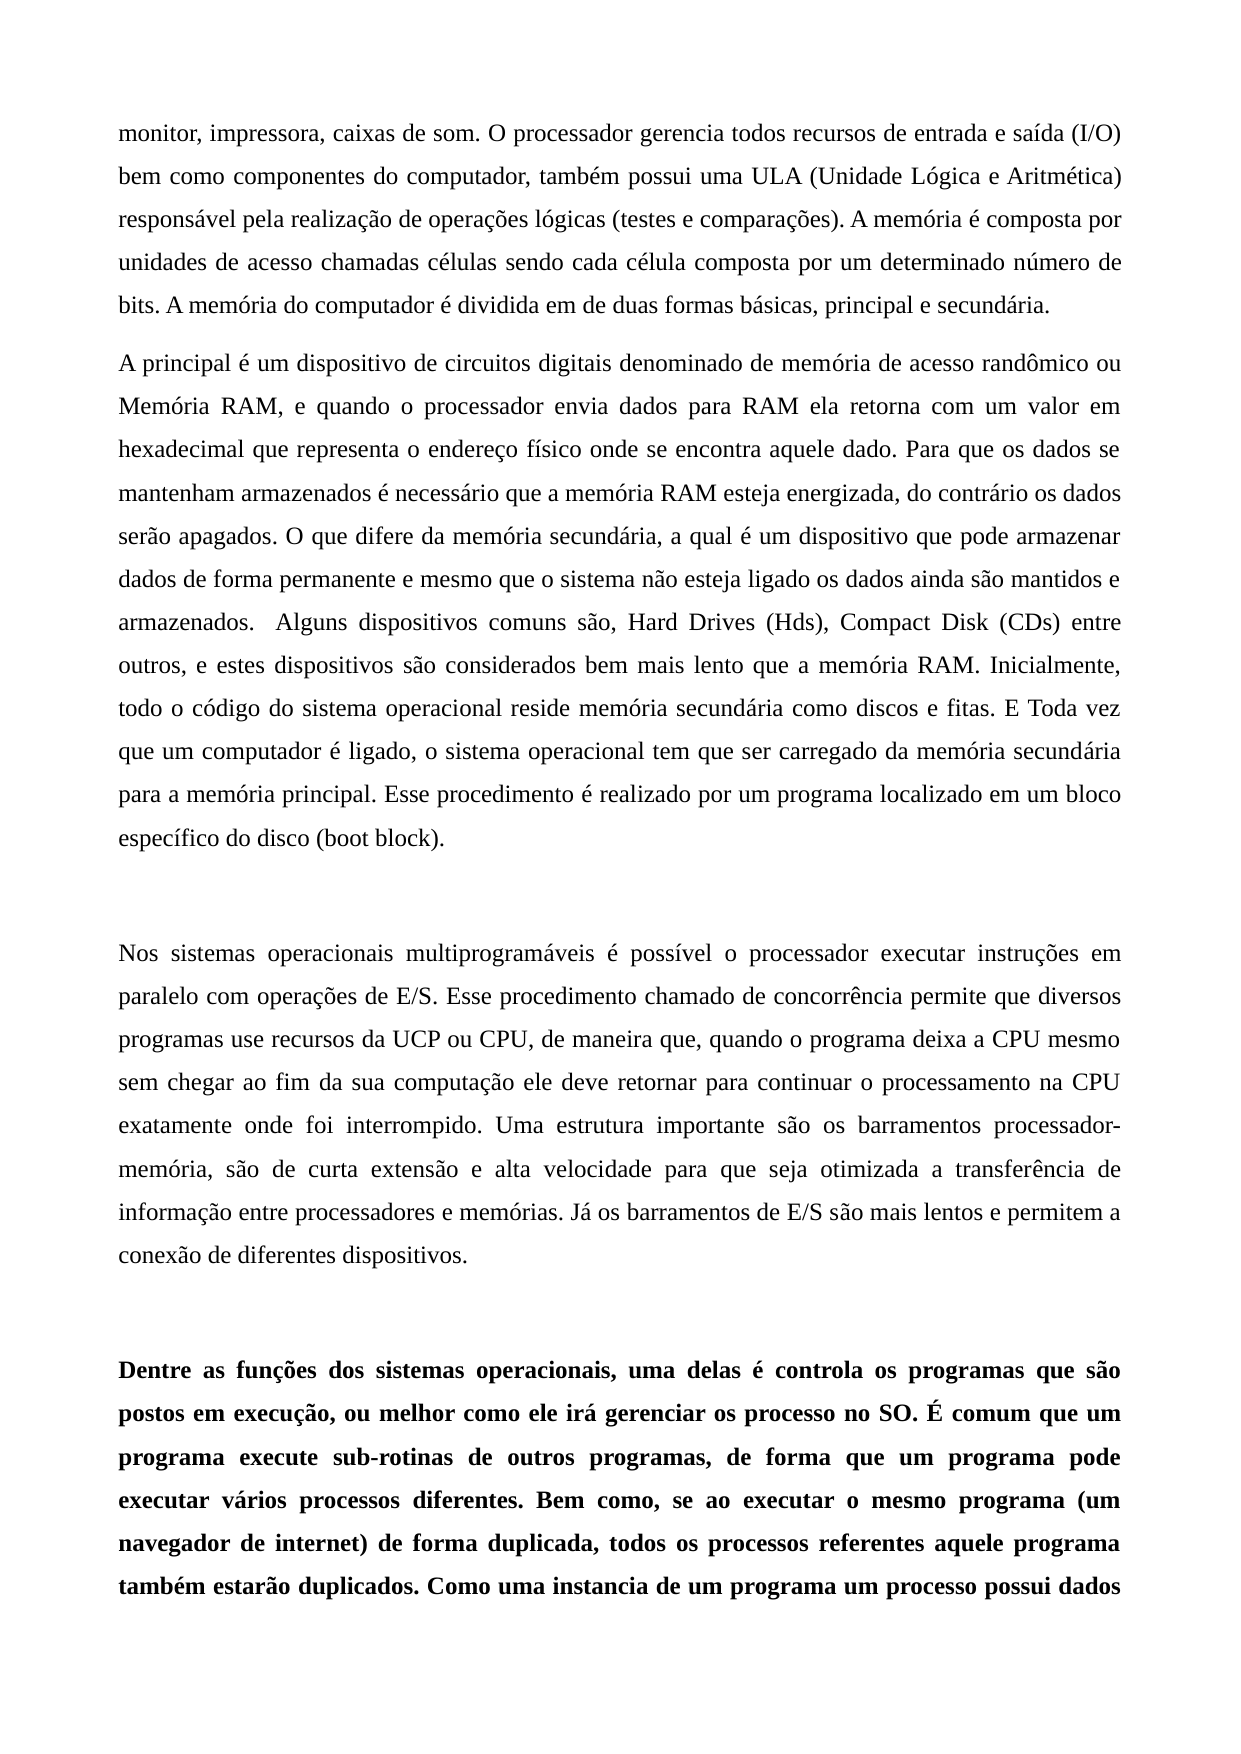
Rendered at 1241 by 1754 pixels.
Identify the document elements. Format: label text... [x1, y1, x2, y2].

text monitor, impressora, caixas de som. O processador gerencia todos recursos de entrada e saída (I/O) bem como componentes do computador, também possui uma ULA (Unidade Lógica e Aritmética) responsável pela realização de operações lógicas (testes e comparações). A memória é composta por unidades de acesso chamadas células sendo cada célula composta por um determinado número de bits. A memória do computador é dividida em de duas formas básicas, principal e secundária. [118, 118, 1122, 319]
text A principal é um dispositivo de circuitos digitais denominado de memória de acesso randômico ou Memória RAM, e quando o processador envia dados para RAM ela retorna com um valor em hexadecimal que representa o endereço físico onde se encontra aquele dado. Para que os dados se mantenham armazenados é necessário que a memória RAM esteja energizada, do contrário os dados serão apagados. O que difere da memória secundária, a qual é um dispositivo que pode armazenar dados de forma permanente e mesmo que o sistema não esteja ligado os dados ainda são mantidos e armazenados. Alguns dispositivos comuns são, Hard Drives (Hds), Compact Disk (CDs) entre outros, e estes dispositivos são considerados bem mais lento que a memória RAM. Inicialmente, todo o código do sistema operacional reside memória secundária como discos e fitas. E Toda vez que um computador é ligado, o sistema operacional tem que ser carregado da memória secundária para a memória principal. Esse procedimento é realizado por um programa localizado em um bloco específico do disco (boot block). [118, 348, 1122, 851]
text Nos sistemas operacionais multiprogramáveis é possível o processador executar instruções em paralelo com operações de E/S. Esse procedimento chamado de concorrência permite que diversos programas use recursos da UCP ou CPU, de maneira que, quando o programa deixa a CPU mesmo sem chegar ao fim da sua computação ele deve retornar para continuar o processamento na CPU exatamente onde foi interrompido. Uma estrutura importante são os barramentos processador-memória, são de curta extensão e alta velocidade para que seja otimizada a transferência de informação entre processadores e memórias. Já os barramentos de E/S são mais lentos e permitem a conexão de diferentes dispositivos. [118, 938, 1122, 1269]
text Dentre as funções dos sistemas operacionais, uma delas é controla os programas que são postos em execução, ou melhor como ele irá gerenciar os processo no SO. É comum que um programa execute sub-rotinas de outros programas, de forma que um programa pode executar vários processos diferentes. Bem como, se ao executar o mesmo programa (um navegador de internet) de forma duplicada, todos os processos referentes aquele programa também estarão duplicados. Como uma instancia de um programa um processo possui dados [118, 1355, 1122, 1600]
